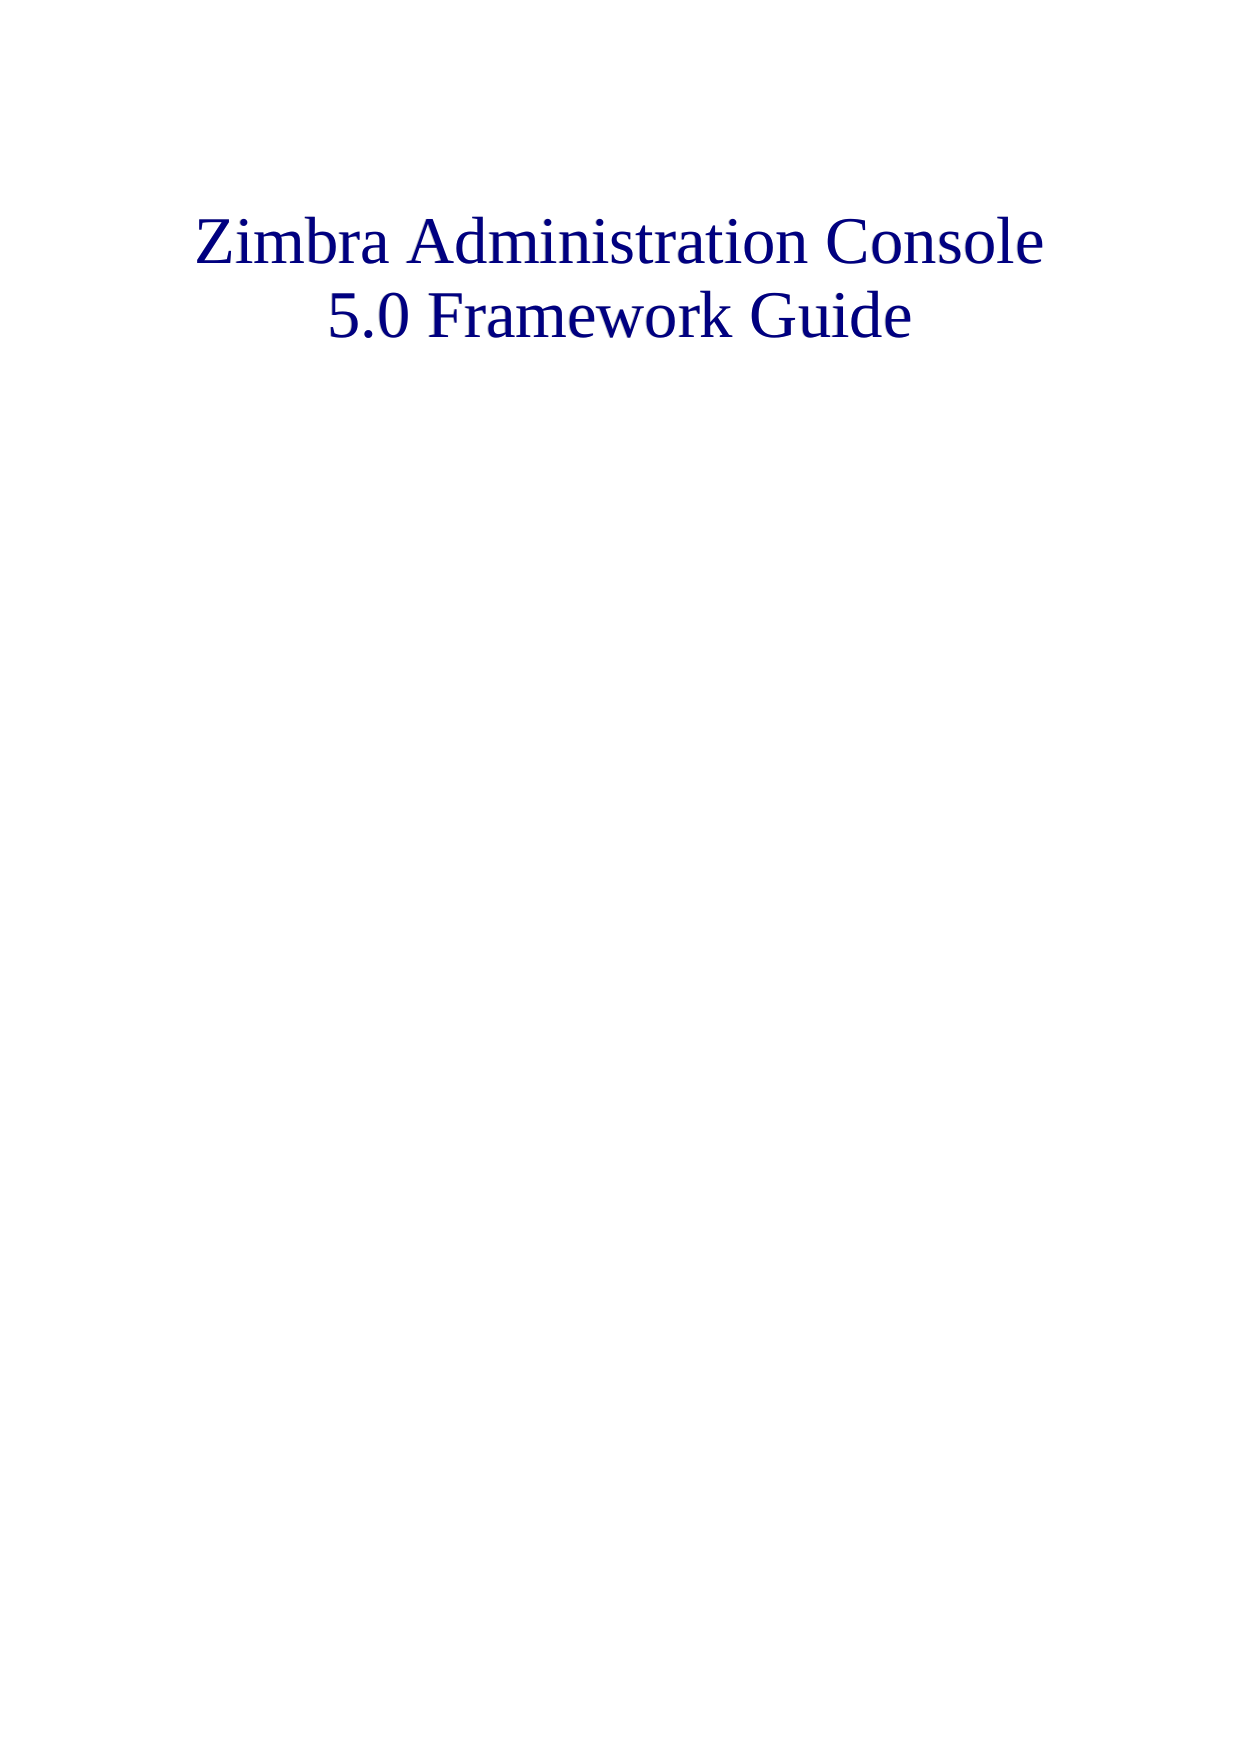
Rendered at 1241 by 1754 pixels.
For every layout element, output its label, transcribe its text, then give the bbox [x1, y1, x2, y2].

title Zimbra Administration Console 5.0 Framework Guide [177, 204, 1063, 352]
